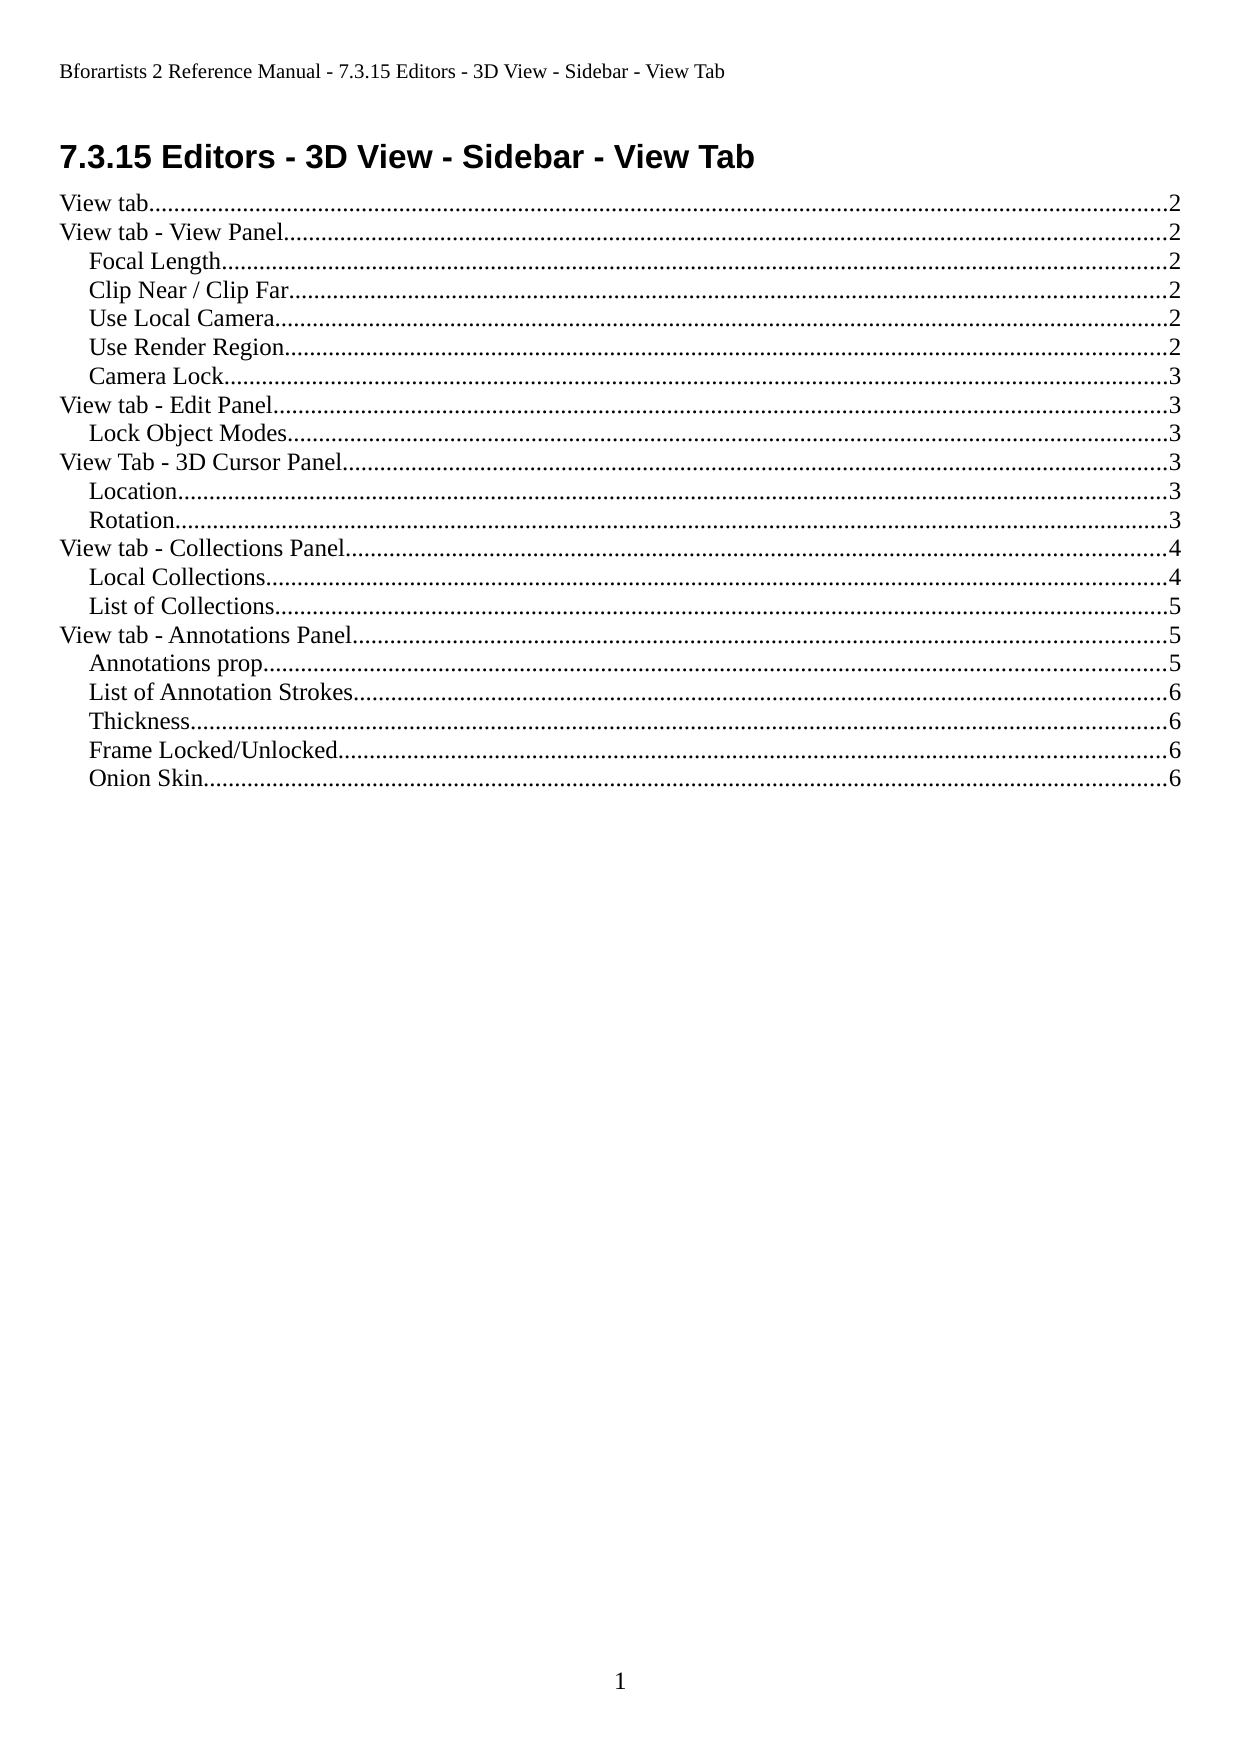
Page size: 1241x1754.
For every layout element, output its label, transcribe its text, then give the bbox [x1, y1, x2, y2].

text Location 3 [88, 476, 1181, 505]
text Thickness 6 [88, 706, 1181, 735]
text Clip Near / Clip Far 2 [88, 275, 1181, 303]
text View Tab - 3D Cursor Panel 3 [59, 447, 1181, 476]
text Onion Skin 6 [88, 763, 1181, 792]
text List of Collections 5 [88, 591, 1181, 620]
text Camera Lock 3 [88, 361, 1181, 390]
subtitle 7.3.15 Editors - 3D View - Sidebar - View Tab [59, 138, 1181, 176]
text View tab - Collections Panel 4 [59, 533, 1181, 562]
text Local Collections 4 [88, 562, 1181, 591]
text Use Render Region 2 [88, 332, 1181, 361]
text Rotation 3 [88, 505, 1181, 533]
text Annotations prop 5 [88, 648, 1181, 677]
text View tab 2 [59, 188, 1181, 217]
text View tab - Edit Panel 3 [59, 390, 1181, 418]
text List of Annotation Strokes 6 [88, 677, 1181, 706]
text View tab - Annotations Panel 5 [59, 620, 1181, 648]
text Lock Object Modes 3 [88, 418, 1181, 447]
text Focal Length 2 [88, 246, 1181, 275]
text Use Local Camera 2 [88, 303, 1181, 332]
text Frame Locked/Unlocked 6 [88, 735, 1181, 763]
text View tab - View Panel 2 [59, 217, 1181, 246]
